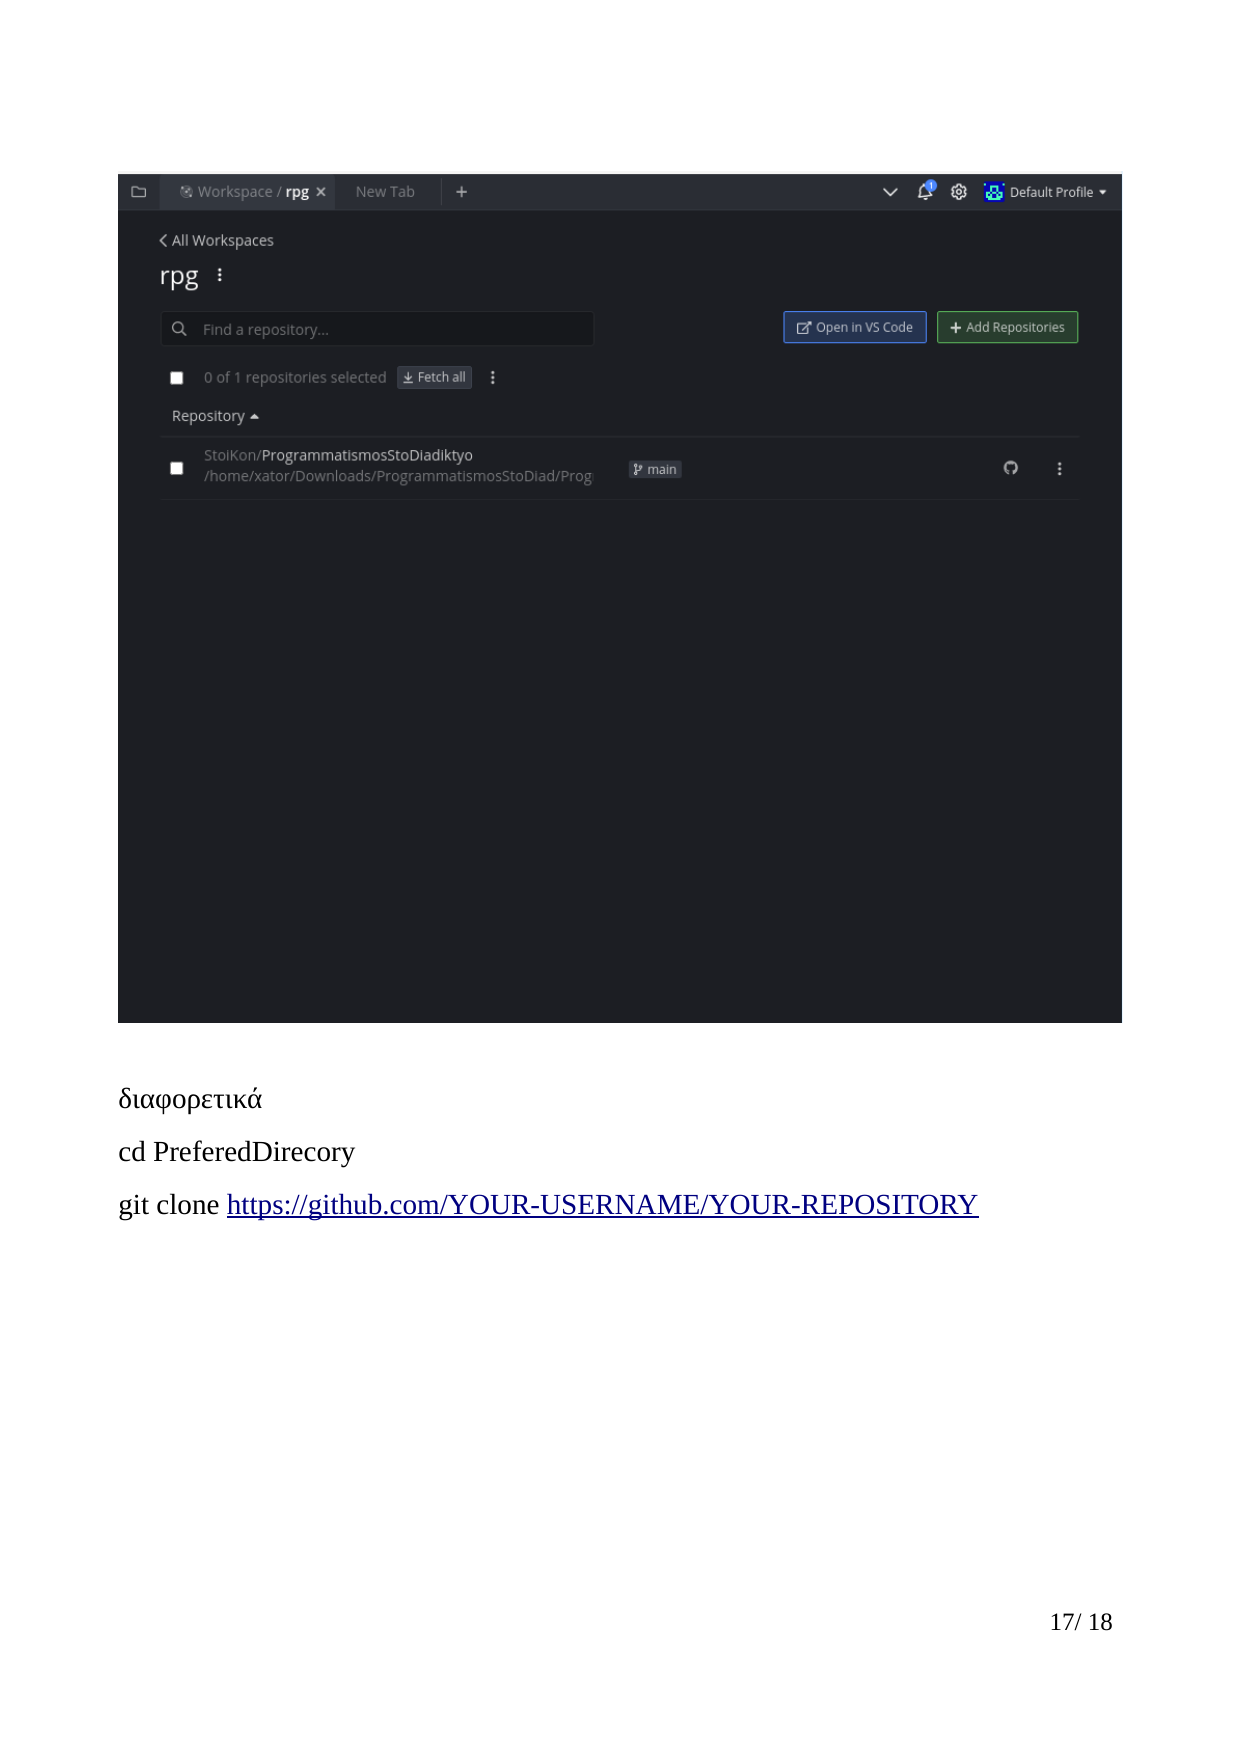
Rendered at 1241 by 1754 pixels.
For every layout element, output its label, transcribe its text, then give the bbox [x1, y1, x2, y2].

text git clone https://github.com/YOUR-USERNAME/YOUR-REPOSITORY [118, 1187, 1122, 1221]
picture [118, 171, 1123, 1023]
text διαφορετικά [118, 1081, 1122, 1114]
text cd PreferedDirecory [118, 1134, 1122, 1167]
